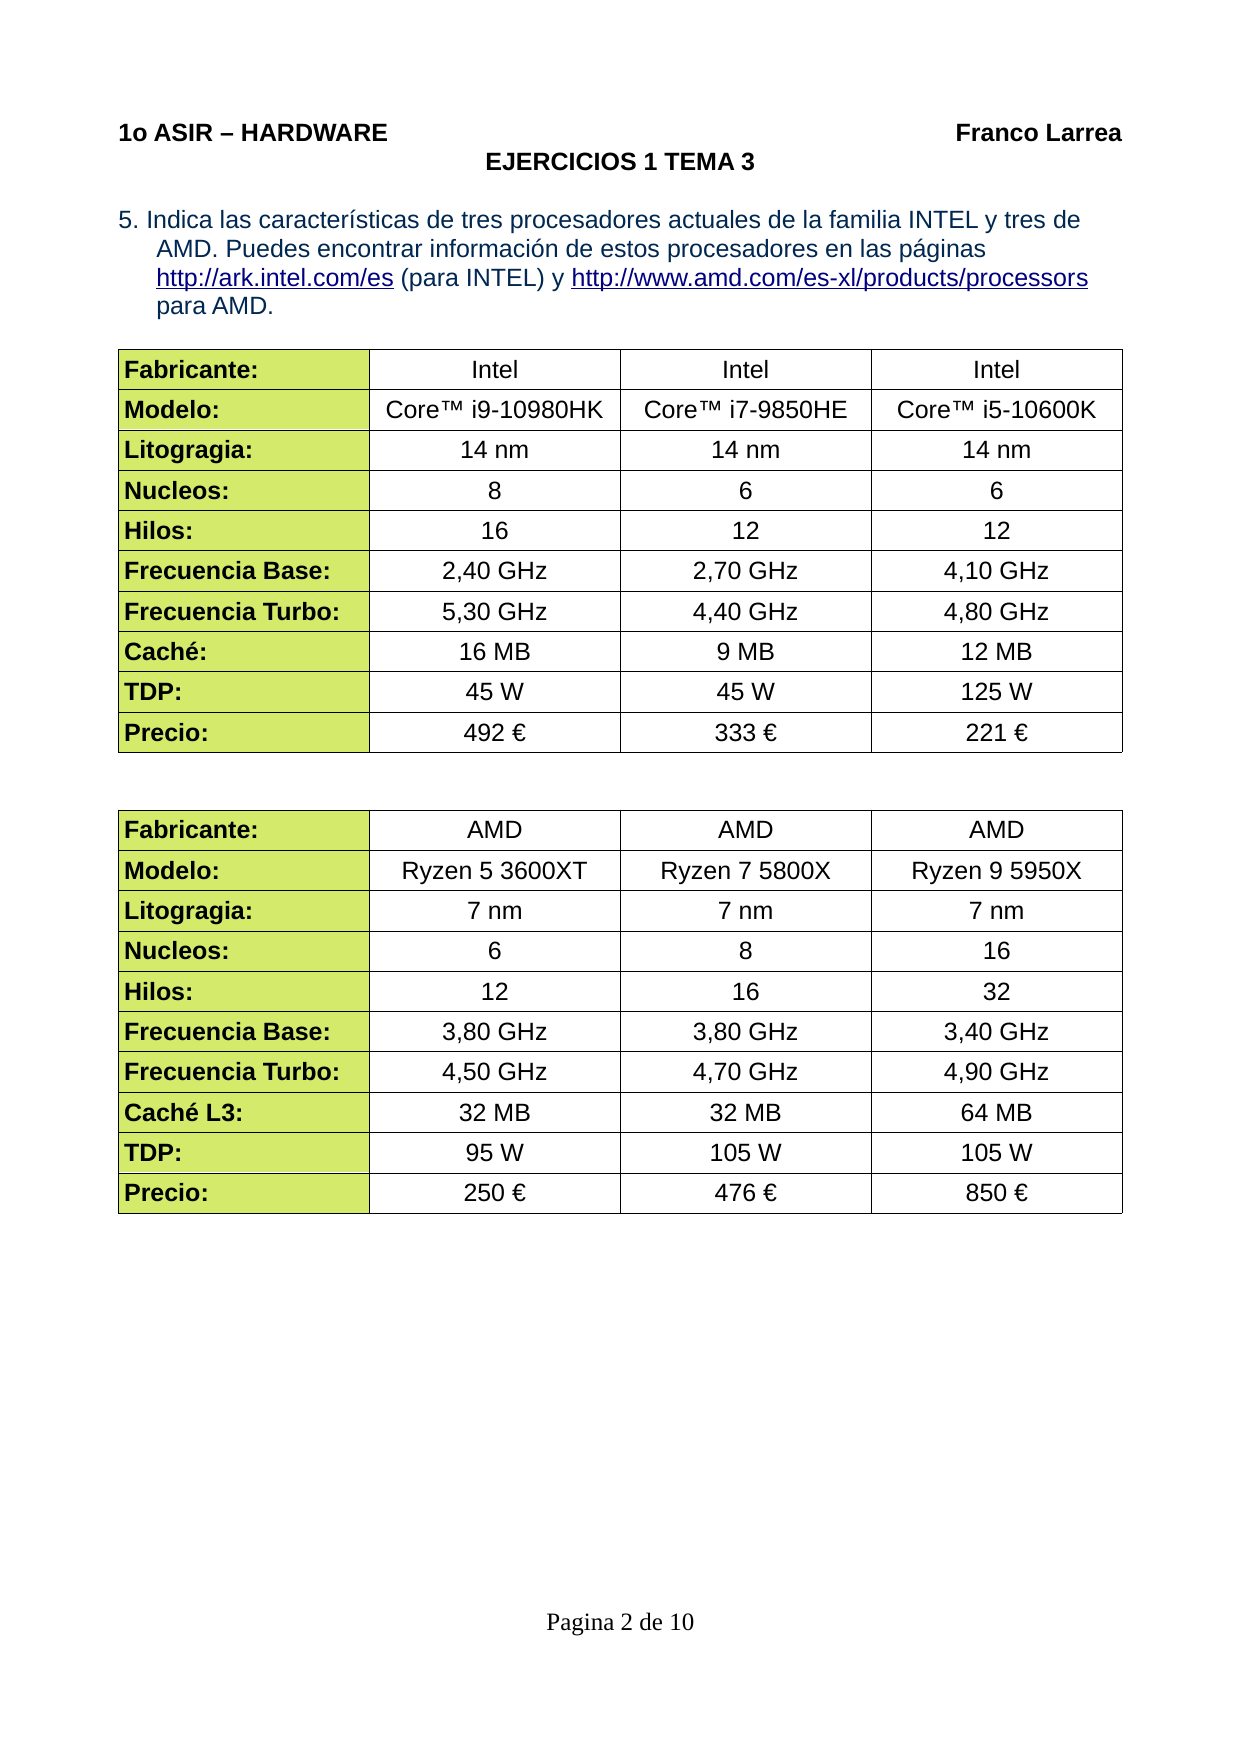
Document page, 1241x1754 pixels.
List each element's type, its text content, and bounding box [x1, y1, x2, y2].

table_cell 3,80 GHz [621, 1012, 871, 1051]
table_cell 125 W [872, 672, 1122, 712]
subtitle Indica las características de tres procesadores actuales de la familia INTEL y tres de AMD. Puedes encontrar información de estos procesadores en las páginas http://ark.intel.com/es (para INTEL) y http://www.amd.com/es-xl/products/processors para AMD. [118, 205, 1122, 320]
table_cell 8 [621, 932, 871, 971]
table_cell Hilos: [119, 972, 369, 1011]
table_cell Ryzen 9 5950X [872, 851, 1122, 890]
table_cell Hilos: [119, 511, 369, 550]
table_cell Ryzen 5 3600XT [370, 851, 620, 890]
table_cell Precio: [119, 1174, 369, 1213]
table_cell 3,40 GHz [872, 1012, 1122, 1051]
table_cell 5,30 GHz [370, 592, 620, 631]
table_cell 4,70 GHz [621, 1052, 871, 1092]
table_cell Ryzen 7 5800X [621, 851, 871, 890]
table_cell 333 € [621, 713, 871, 752]
table_cell 250 € [370, 1174, 620, 1213]
table_cell 32 MB [621, 1093, 871, 1132]
table_header Intel [621, 350, 871, 389]
table_cell 95 W [370, 1133, 620, 1172]
table_cell 32 MB [370, 1093, 620, 1132]
table_cell 16 MB [370, 632, 620, 671]
table_cell 4,10 GHz [872, 551, 1122, 591]
table_cell 12 [621, 511, 871, 550]
table_cell 14 nm [872, 431, 1122, 470]
table_cell 16 [621, 972, 871, 1011]
table_header AMD [621, 811, 871, 850]
table_cell TDP: [119, 1133, 369, 1172]
table_cell 4,50 GHz [370, 1052, 620, 1092]
table_cell 7 nm [621, 891, 871, 931]
table_cell Core™ i5-10600K [872, 390, 1122, 429]
table_cell Caché: [119, 632, 369, 671]
table_header Fabricante: [119, 811, 369, 850]
table_header Intel [370, 350, 620, 389]
table_cell 105 W [872, 1133, 1122, 1172]
table_cell 8 [370, 471, 620, 510]
table_cell Litogragia: [119, 891, 369, 931]
table_header AMD [872, 811, 1122, 850]
table_cell TDP: [119, 672, 369, 712]
table_cell 6 [370, 932, 620, 971]
table_cell 4,80 GHz [872, 592, 1122, 631]
table_cell Frecuencia Turbo: [119, 592, 369, 631]
table_cell Frecuencia Base: [119, 1012, 369, 1051]
table_header Fabricante: [119, 350, 369, 389]
table_cell 45 W [370, 672, 620, 712]
table_cell 14 nm [370, 431, 620, 470]
table_cell 3,80 GHz [370, 1012, 620, 1051]
table_cell 2,40 GHz [370, 551, 620, 591]
table_cell 6 [872, 471, 1122, 510]
table_cell 2,70 GHz [621, 551, 871, 591]
table_cell Nucleos: [119, 471, 369, 510]
table_cell Modelo: [119, 390, 369, 429]
table_cell Litogragia: [119, 431, 369, 470]
table_cell 9 MB [621, 632, 871, 671]
table_cell Precio: [119, 713, 369, 752]
table_cell 32 [872, 972, 1122, 1011]
table_cell Core™ i7-9850HE [621, 390, 871, 429]
table_header AMD [370, 811, 620, 850]
table_cell 4,40 GHz [621, 592, 871, 631]
table_cell Frecuencia Turbo: [119, 1052, 369, 1092]
table_cell 850 € [872, 1174, 1122, 1213]
table_cell 492 € [370, 713, 620, 752]
table_cell Core™ i9-10980HK [370, 390, 620, 429]
table_cell 7 nm [872, 891, 1122, 931]
table_cell 6 [621, 471, 871, 510]
table_cell 12 MB [872, 632, 1122, 671]
table_cell 221 € [872, 713, 1122, 752]
table_cell Modelo: [119, 851, 369, 890]
table_cell 4,90 GHz [872, 1052, 1122, 1092]
table_cell 476 € [621, 1174, 871, 1213]
table_header Intel [872, 350, 1122, 389]
table_cell Caché L3: [119, 1093, 369, 1132]
table_cell 12 [370, 972, 620, 1011]
table_cell Frecuencia Base: [119, 551, 369, 591]
table_cell 45 W [621, 672, 871, 712]
table_cell 14 nm [621, 431, 871, 470]
table_cell 16 [370, 511, 620, 550]
table_cell 12 [872, 511, 1122, 550]
table_cell 7 nm [370, 891, 620, 931]
table_cell 64 MB [872, 1093, 1122, 1132]
table_cell 16 [872, 932, 1122, 971]
table_cell Nucleos: [119, 932, 369, 971]
table_cell 105 W [621, 1133, 871, 1172]
